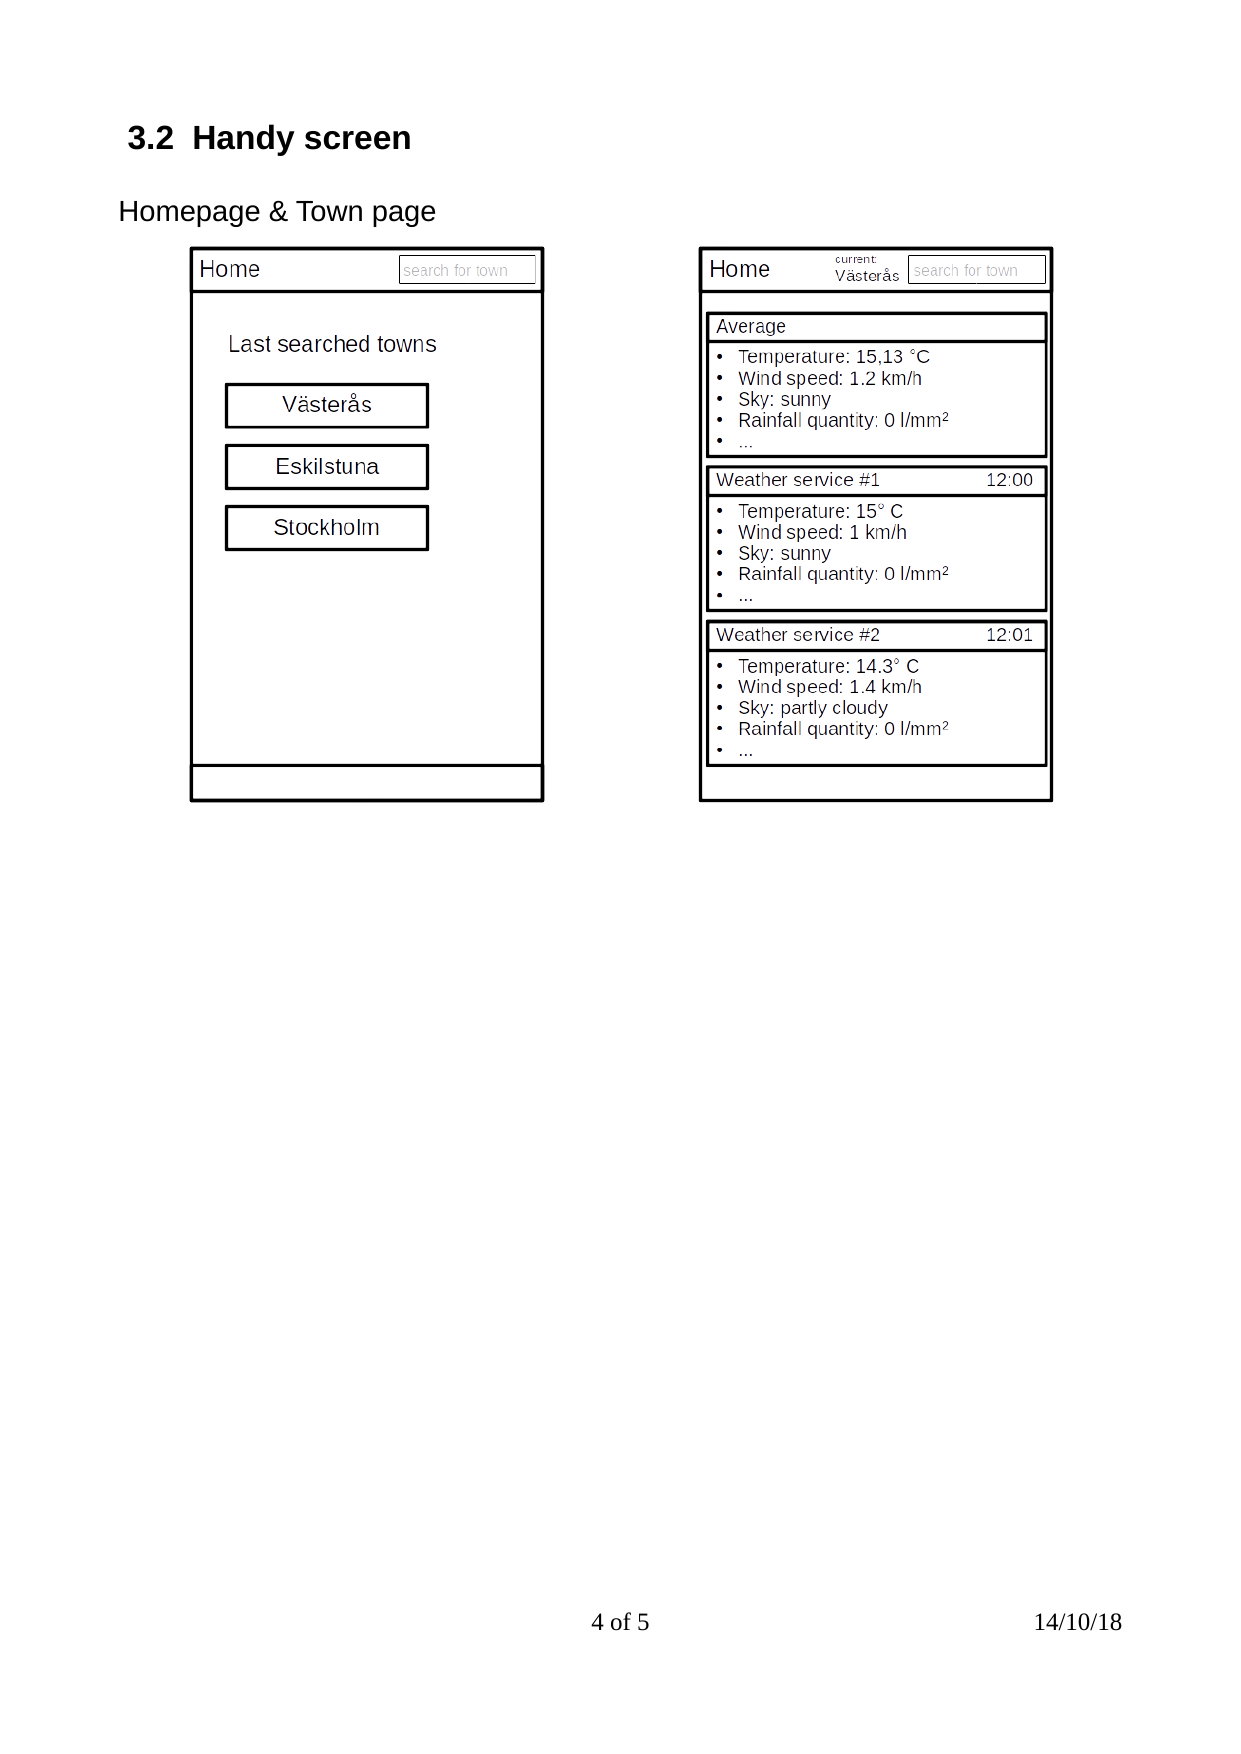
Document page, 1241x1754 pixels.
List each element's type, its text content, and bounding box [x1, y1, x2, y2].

picture [118, 240, 1123, 805]
subtitle Homepage & Town page [118, 194, 1122, 228]
subtitle Handy screen [118, 118, 1122, 157]
